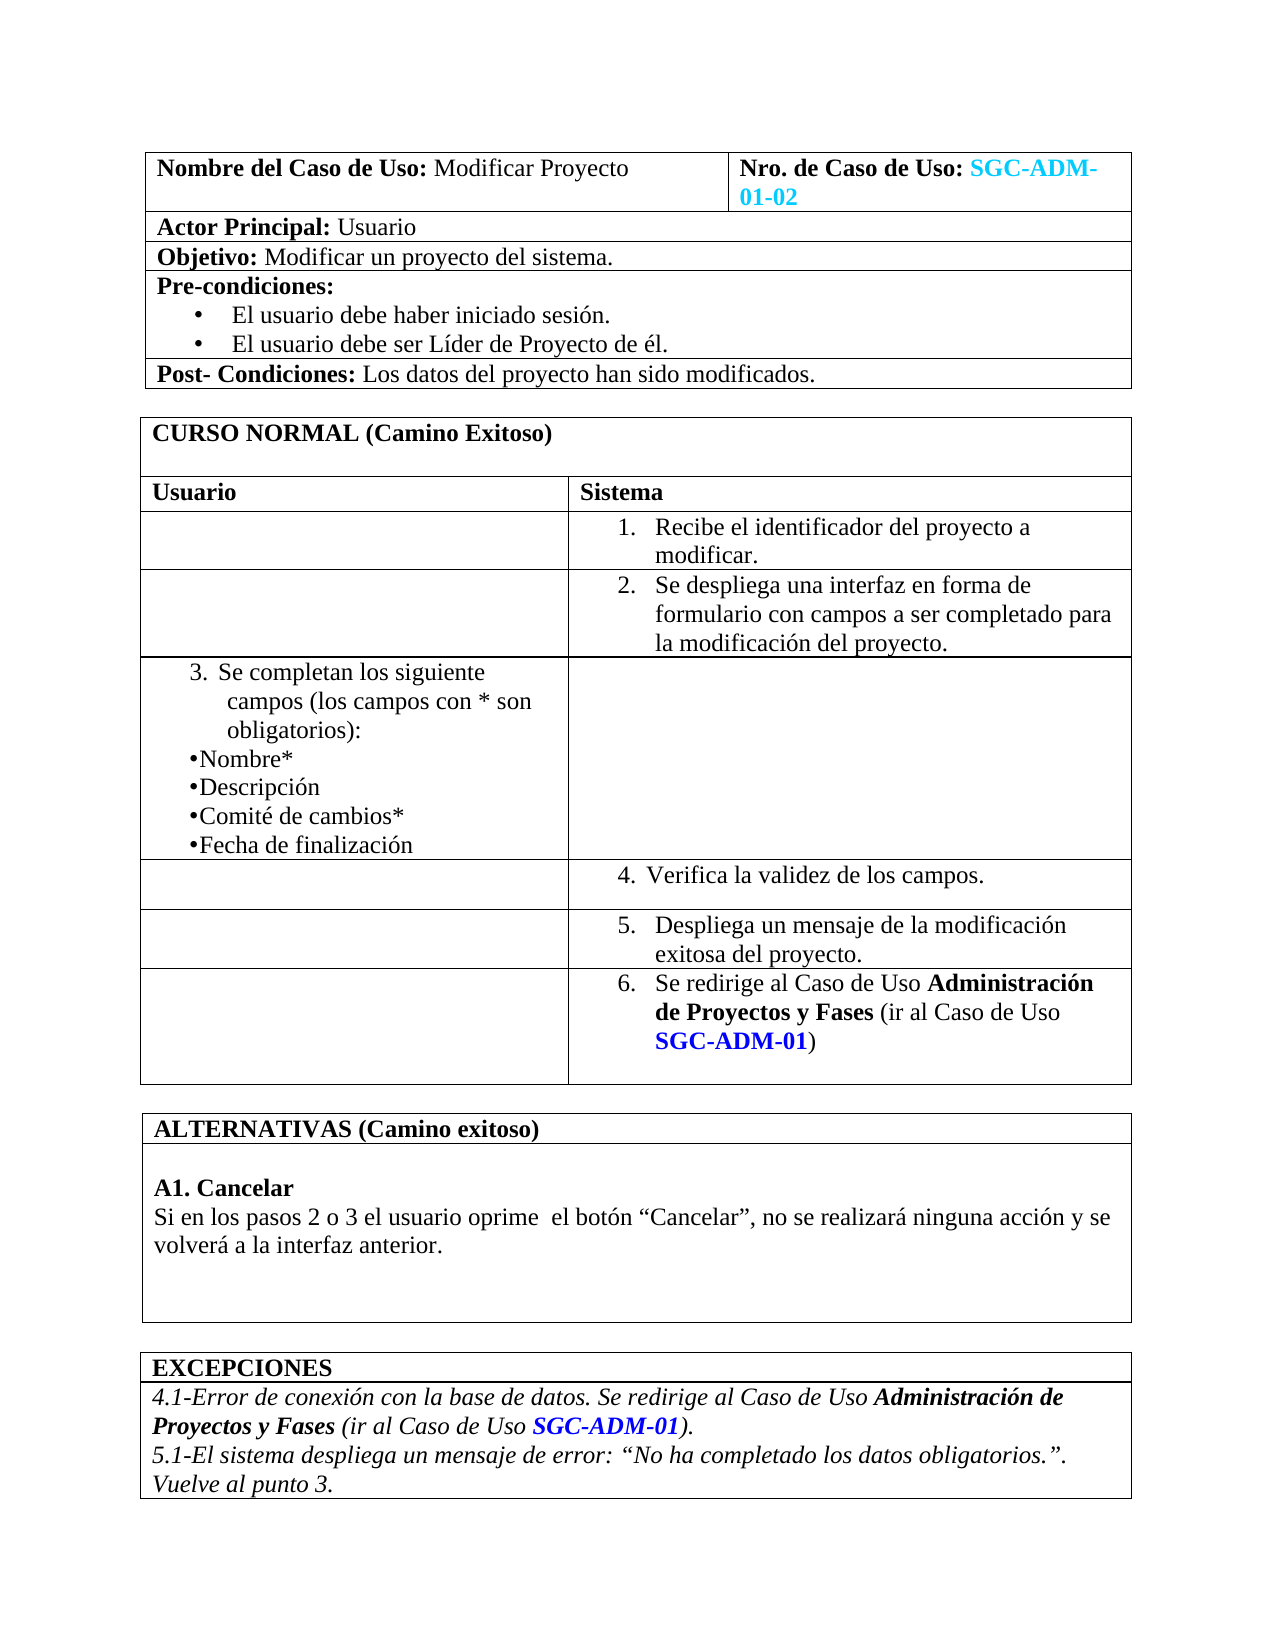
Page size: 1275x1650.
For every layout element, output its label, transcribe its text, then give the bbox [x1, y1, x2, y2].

table_cell 4.1-Error de conexión con la base de datos. Se redirige al Caso de Uso Administración de Proyectos y Fases (ir al Caso de Uso SGC-ADM-01). 5.1-El sistema despliega un mensaje de error: “No ha completado los datos obligatorios.”. Vuelve al punto 3. [141, 1383, 1131, 1497]
table_cell [141, 910, 568, 967]
table_cell Post- Condiciones: Los datos del proyecto han sido modificados. [146, 359, 1131, 387]
table_cell [141, 860, 568, 909]
table_cell Se redirige al Caso de Uso Administración de Proyectos y Fases (ir al Caso de Uso SGC-ADM-01) [569, 969, 1131, 1083]
table_cell Pre-condiciones: El usuario debe haber iniciado sesión. El usuario debe ser Líder de Proyecto de él. [146, 271, 1131, 358]
table_header ALTERNATIVAS (Camino exitoso) [143, 1114, 1131, 1143]
table_cell Despliega un mensaje de la modificación exitosa del proyecto. [569, 910, 1131, 967]
table_cell [141, 512, 568, 569]
table_cell Objetivo: Modificar un proyecto del sistema. [146, 242, 1131, 270]
table_header CURSO NORMAL (Camino Exitoso) [141, 418, 1131, 476]
table_cell Usuario [141, 477, 568, 511]
table_cell Se completan los siguiente campos (los campos con * son obligatorios): Nombre* Descripción Comité de cambios* Fecha de finalización [141, 658, 568, 859]
table_cell Verifica la validez de los campos. [569, 860, 1131, 909]
table_cell [569, 658, 1131, 859]
table_cell Sistema [569, 477, 1131, 511]
table_cell Recibe el identificador del proyecto a modificar. [569, 512, 1131, 569]
table_cell [141, 969, 568, 1083]
table_cell Actor Principal: Usuario [146, 212, 1131, 241]
table_header Nombre del Caso de Uso: Modificar Proyecto [146, 153, 728, 211]
table_header Nro. de Caso de Uso: SGC-ADM-01-02 [729, 153, 1131, 211]
table_cell [141, 570, 568, 656]
table_cell Se despliega una interfaz en forma de formulario con campos a ser completado para la modificación del proyecto. [569, 570, 1131, 656]
table_header EXCEPCIONES [141, 1353, 1131, 1381]
table_cell A1. Cancelar Si en los pasos 2 o 3 el usuario oprime el botón “Cancelar”, no se realizará ninguna acción y se volverá a la interfaz anterior. [143, 1144, 1131, 1322]
